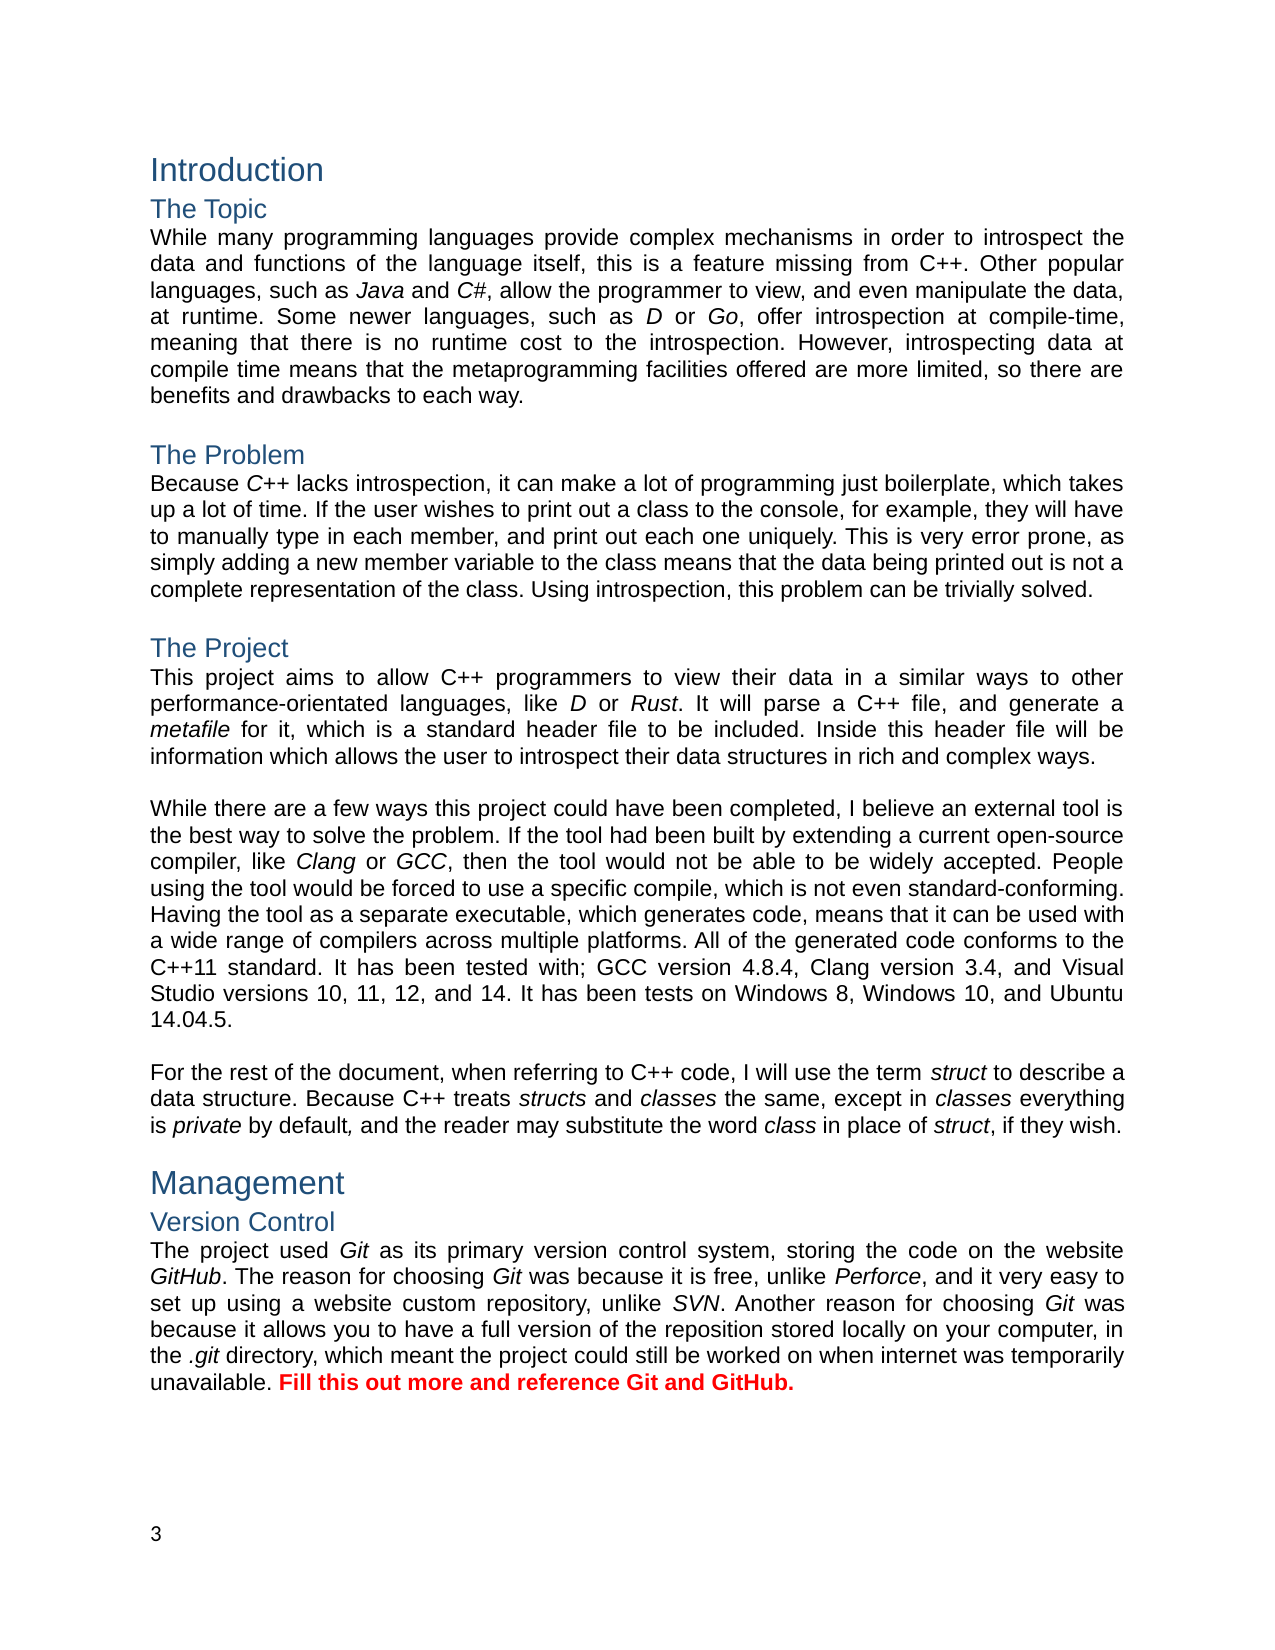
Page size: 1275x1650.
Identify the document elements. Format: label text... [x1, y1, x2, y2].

text For the rest of the document, when referring to C++ code, I will use the term struct to describe a data structure. Because C++ treats structs and classes the same, except in classes everything is private by default, and the reader may substitute the word class in place of struct, if they wish. [150, 1059, 1125, 1138]
text This project aims to allow C++ programmers to view their data in a similar ways to other performance-orientated languages, like D or Rust. It will parse a C++ file, and generate a metafile for it, which is a standard header file to be included. Inside this header file will be information which allows the user to introspect their data structures in rich and complex ways. [150, 664, 1125, 769]
subtitle Introduction [150, 150, 1125, 188]
subtitle The Problem [150, 439, 1125, 470]
subtitle Version Control [150, 1206, 1125, 1237]
text Because C++ lacks introspection, it can make a lot of programming just boilerplate, which takes up a lot of time. If the user wishes to print out a class to the console, for example, they will have to manually type in each member, and print out each one uniquely. This is very error prone, as simply adding a new member variable to the class means that the data being printed out is not a complete representation of the class. Using introspection, this problem can be trivially solved. [150, 470, 1125, 602]
subtitle The Topic [150, 193, 1125, 224]
text While there are a few ways this project could have been completed, I believe an external tool is the best way to solve the problem. If the tool had been built by extending a current open-source compiler, like Clang or GCC, then the tool would not be able to be widely accepted. People using the tool would be forced to use a specific compile, which is not even standard-conforming. Having the tool as a separate executable, which generates code, means that it can be used with a wide range of compilers across multiple platforms. All of the generated code conforms to the C++11 standard. It has been tested with; GCC version 4.8.4, Clang version 3.4, and Visual Studio versions 10, 11, 12, and 14. It has been tests on Windows 8, Windows 10, and Ubuntu 14.04.5. [150, 795, 1125, 1033]
text While many programming languages provide complex mechanisms in order to introspect the data and functions of the language itself, this is a feature missing from C++. Other popular languages, such as Java and C#, allow the programmer to view, and even manipulate the data, at runtime. Some newer languages, such as D or Go, offer introspection at compile-time, meaning that there is no runtime cost to the introspection. However, introspecting data at compile time means that the metaprogramming facilities offered are more limited, so there are benefits and drawbacks to each way. [150, 224, 1125, 408]
subtitle Management [150, 1163, 1125, 1201]
subtitle The Project [150, 632, 1125, 664]
text The project used Git as its primary version control system, storing the code on the website GitHub. The reason for choosing Git was because it is free, unlike Perforce, and it very easy to set up using a website custom repository, unlike SVN. Another reason for choosing Git was because it allows you to have a full version of the reposition stored locally on your computer, in the .git directory, which meant the project could still be worked on when internet was temporarily unavailable. Fill this out more and reference Git and GitHub. [150, 1237, 1125, 1395]
